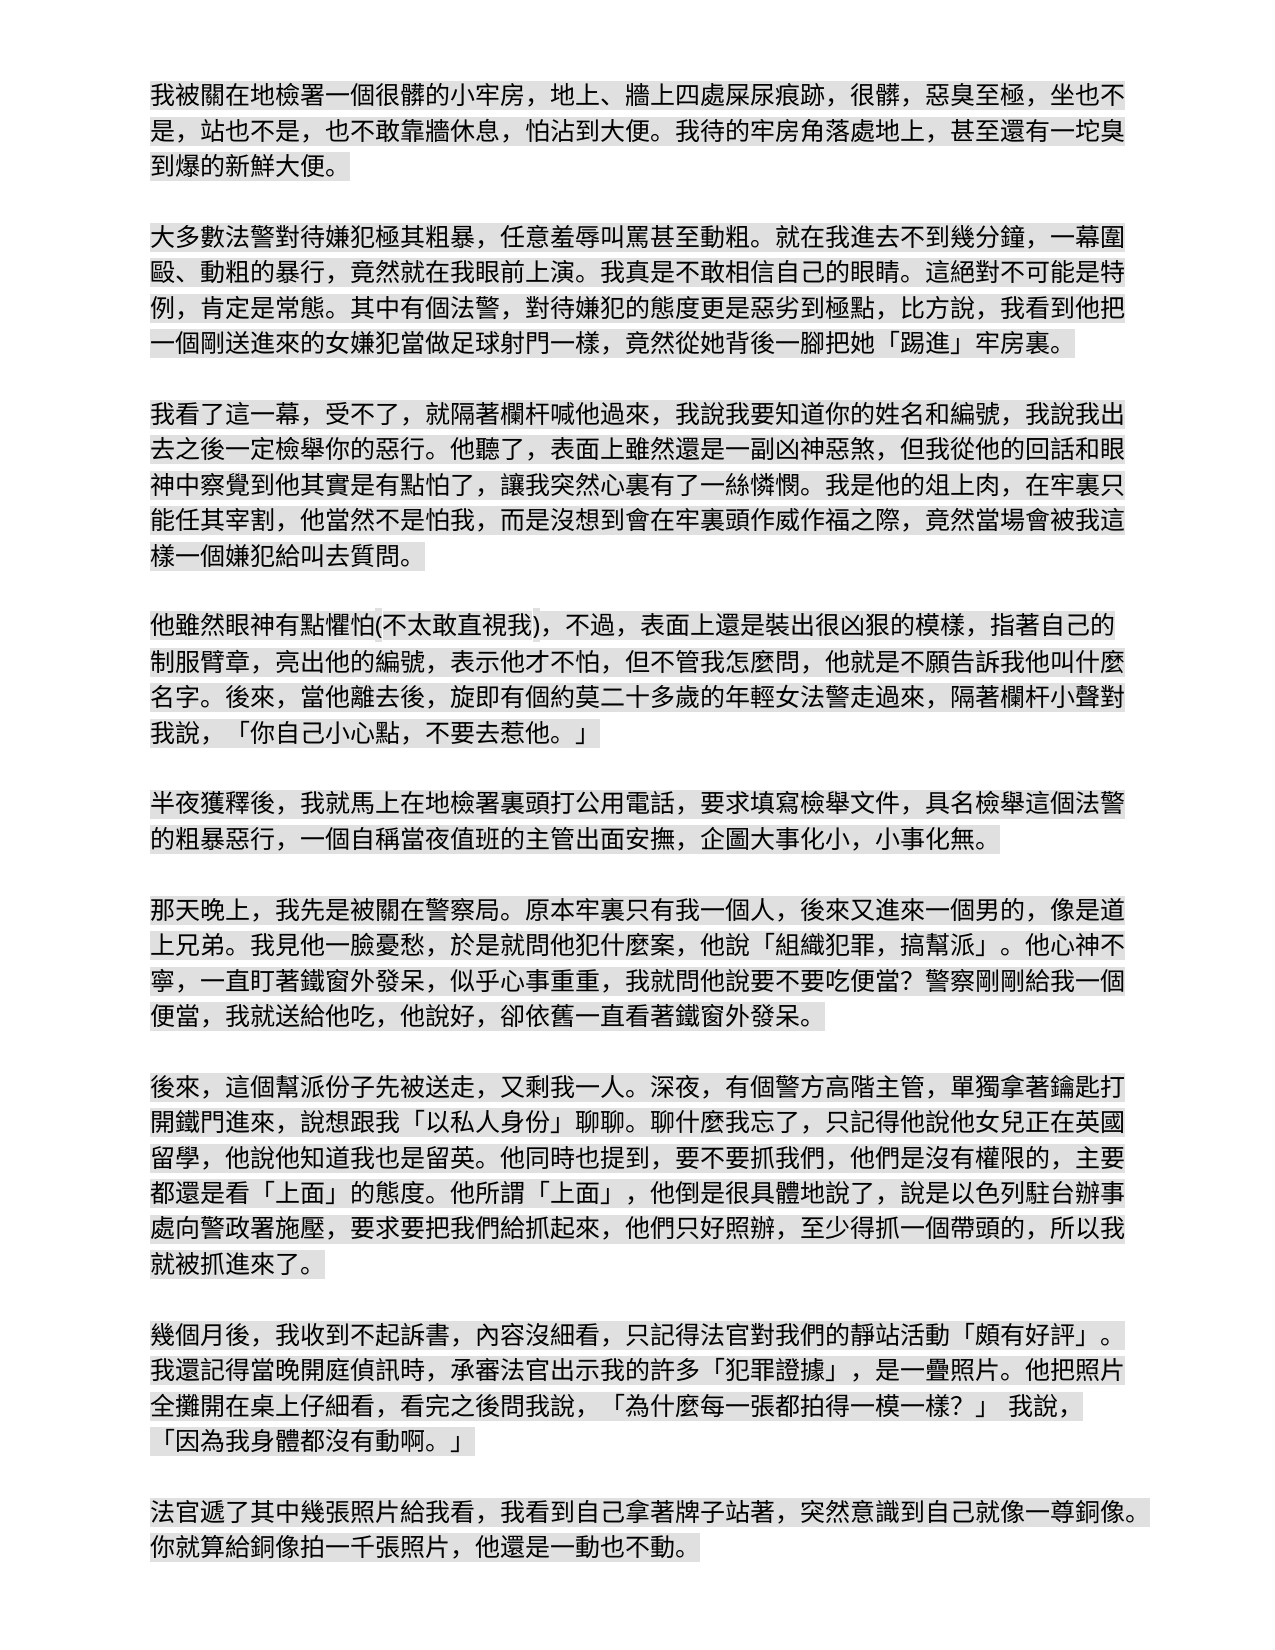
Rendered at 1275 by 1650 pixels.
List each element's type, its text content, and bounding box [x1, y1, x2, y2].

text 阿水律師，你講錯了，台灣並沒有去以色列和美國等駐台機構舉牌抗議的什麼「言論自由」或「表現自由」。這類駐台機構，因無邦交，其實都屬民間團體，而非什麼「大使館」，但是照樣被劃歸為集會遊行的禁制區。 台灣不但沒有對這些機構進行任何集會遊行的自由，當我們人數僅有一人或兩人，根本不符合集遊法「兩人以上」之基本要件時，哪怕你只是一個人舉著牌子呆站路旁，一樣有可能會被抓，其實就跟土匪擄人沒兩樣。抓或不抓，不是根據什麼法律，而是根據某種政治需要。 我們在美國和以色列的駐台機構都被警察抓過，有一次是在以色列，只有我一個人被逮捕，正確來說應該是說被綁架，連夜移送台北地檢署偵辦。據綁架我的警方之高層主管私下透露，不是他們樂意這麼做，而是以色列打電話給警政署，要求將我逮捕歸案，繩之以法。 另外，劉旭別對祖國太失望，台灣在內政方面，也許比大陸好一些或好上許多，但是種種違法亂紀荒腔走板的作法，依然還是常態。 我找到一些以前的文章，有一些已經被《立報》刪除，只剩標題，比方說「我的獄政考察（一）：當警察比歹徒還像歹徒」。我只找到（二）至（五），後面應該還有（六）至（十），一時找不到。 我把「我的獄政考察」（二）至（五）以及過去一兩則留言依時間順序貼在下面。 陳真 2020. 06. 08. ============ 陳真 2010.07.09. 剛回到家，一切無礙，謝謝各位。 「吃飽太閒快速瘦身法」相當管用，我的青蛙肚一下都沒了，特別是頭一天晚上「投宿」台北地檢署，一整晚斷水斷食 (誰說裏頭有水喝？有是有，不過卻是一個丟棄式塑膠杯由所有囚犯共同飲用，我寧渴勿濫不敢喝)。而且，由數名法警聯手不斷以一百分貝音量莫名其妙對你咆哮怒罵威脅恐嚇，甚至暗拳偷襲外加無影腿等等等，身心靈三管齊下，瘦身效果非常好！但有心臟病者最好還是不要輕易嚐試。 相對於在稍早前在警察局問筆錄之噓寒問暖，東一句陳教授，西一句陳醫師，地檢署的法警室卻顯然完全不把人當人看，百般虐待，肆無忌憚地違法。 我實在看不下去，於是隔著鐵窗，問一位法警尊姓大名。之所以問他名字是因為，此人彷彿急性重度躁症發作，狂暴怒吼踹門威脅，狂飆巨大音量之髒話。不斷怒罵囚犯。 即便是在精神病房，這樣的狂躁暴力行為恐怕也已經老早被醫護人員給五花大綁打上兩三管鎮靜劑了，但在台北地檢署卻似乎是常態。我實在分不清究竟是鐵窗內的囚犯還是鐵窗外這些所謂法警比較像歹徒。 這位身心狀況顯然不太穩定的法警先生，大概是不相信我會對他怎樣或能對他怎樣，所以當我問他姓名時，他雖不敢表明，但仍指著自己的臂章「編號xxx」(姑隱其編號)大聲怒罵回應，要我儘管放馬過來，說他沒在怕。 我「出獄」後第一分鐘，就是去櫃台找主管，當場跟他們索取投訴書。我說我要公開檢舉該署惡行，並指名其中一些人根本完全不適任。結果他們竟然告訴我說本署沒有任何申訴或檢舉管道。 其實這樣說也對，當警察比歹徒還像歹徒，當執法機關本身就是違法亂紀的巢穴時，你要向誰投訴或檢舉？ 幾分鐘後，我找到一位自稱是法警主管的人，我問他說：「你們以為嫌犯不是人嗎？你們沒有一點人權與法治觀念嗎？甚至竟然可以違反檢察官的諭令，私自扣押嫌犯，故意不讓他們交保！」 對方這位主管並沒有默然以對，竟然反而說「他們本來就是這樣啊」，還說「檢察官或法官通常都不知道我們 (法警)的實際執行交保狀況。」 在台北地檢署發呆時，我不禁想起被台大醫院連續十七次開具所謂「有生命危險故不宜出庭」的診斷書之扁嫂吳淑珍，她後來出庭更是由台大派出醫療團隊一路呵護備至。我們對高官巨賈也未免體貼得太窩囊了吧？但是，對一般平民百姓的生命或尊嚴或各項權利卻視如敝屣。 我曾在書上看過歐洲數百年前一些監獄或精神病院訴諸怒罵叫囂毆打甚至屎尿四溢餵人如餵狗的場景，當我待在台北地檢署時，不禁聯想，場面十分類似。 看到這樣一種拘留場景，心裏實在有說不出的悲傷，為何我的家鄉是這樣一種社會？為何社會發展之良善果實如此難以成長？究竟要多少歲月多少痛苦多少筆墨、青春與血淚才能灌溉出一片美麗森林？ 於是，當檢察官諭令法警解開我的手銬讓我交保候傳時，我說我拒絕交保，我不願花一毛錢保釋。檢察官聞言很訝異，表示不解，還說一萬元保釋金額已經夠低了。 重點是：這不是金額大小的問題。 數小時後，見我依然不走，於是深夜二度提訊，一直要問我為什麼，為什麼，為什麼拒絕交保？我給了檢察官一個庸俗答案。我說惡法非法，邪惡的法律不是法律，我說我對集會遊行法缺乏敬意，我不願意在這樣的罪名下為自己做任何辯護，更不用說交保。而且，你們就算放我出去，我還是會再去以色列辦事處前舉牌靜站。 但事實上，我拒絕交保的真正原因完全不是因為集遊法，而是因為一些我所無法清楚表達的心裏感受，肯定是跟監牢裏可悲的場景有關。這大概就像你沒辦法清楚表達你對親友的感情一樣。 幾個小時的長考：交保或不交保？的確讓我很為難。只要我同意交保，馬上可重見天日，可以好好喝點水吃點東西然後睡覺，但我若拒絕交保，便可能被收押，然後就不知道什麼時候才能出來了。只要關個一兩星期，我籌畫已久的新工作便可能永久失去，而且恐怕一時也不會有人敢雇用我了。 天人交戰的結果，良心終究還是獲勝了。再度開庭時，我心意已決，告訴檢察官說我決定不交保。 生命是這樣一種東西，你不可能什麼都要，至少會有些時候，你總得犧牲一些東西來成就某種果實，就像一種敬拜天地的祭品那樣。 ================== 陳真 2010.07.10. 警方偵訊中，問我過去有無其它案子？我說有，二十幾年前我曾有個叛亂案。警方還問我如何認識其他「群眾」等等一些怪問題，真不知道他們到底在想什麼。我說，沒有什麼「群眾」，參與者原本就都是好朋友。 其實，我一進偵訊室便表明「除了認罪之外，其它問題我都不願回答，何必浪費彼此的時間？」也因此，我的偵訊很快就結束。 偵訊完之後，我被關在一個小房間，關了大約兩小時，七點左右，兩位信義分局的刑警押我上車，來到總統府附近的台北地檢署，也許是因為知道我是醫生，一路上對我十分有禮。 來到地檢署門口，竟然有大批媒體記者守候在場。開車的刑警不敢停車而只好一直往前開，在附近兜圈子。我說別緊張啊，這些記者絕不會是衝著我來的，我又不是名人。(就算把我押赴刑場，也不會有記者來。) 兩位刑警半信半疑，但我說沒事沒事，不用擔心，這一大群記者絕對不是因為我而來。於是，刑警們本來似乎要把我從後門偷渡進去，後來就還是決定走前門。沒想到我們一下車，大批記者馬上衝過來，包圍著我，鎂光燈閃個不停。我當下心裏很納悶，難道是台大醫院為了營救我，把事情鬧大？不會吧？有那麼嚴重嗎？ 我當時根本不知道狀況，心裏想說記者愛拍就拍吧，於是我一路微笑慢慢往前走，就像好萊塢明星在走紅地毯那樣，好不容易走到大門口時，一位女記者在後方稍遠處開口大聲問說：「為什麼你要枉顧消防安全？為什麼要貪污？」我停下腳步回頭問說：「什麼消防安全？」「我什麼時候貪污？」 記者們統統愣住，沒有人回答。我接著說：「我看你們應該是拍錯人了？這不會是新聞現場直播吧？」 記者群中有人發出笑聲說：「 唉呀，拍錯人了啦。」我後來問刑警他們是想拍什麼案子？刑警說好像是一樁有關消防器材的弊案。 記者知道拍錯人了，馬上像潮水一樣迅即退去。 擺脫了烏龍記者，我隨即被押進一個傳出哀嚎與劇烈怒罵及毆打聲音的地下室，迅即從裏頭衝出一位法警，從刑警手上把我接過去，一路對我怒斥叫囂，就像精神病急性發作那樣，不知道他到底是在憤怒什麼，好像我連呼吸都會激怒他似的。 接著，我被押到一個櫃台前。櫃台後方站著一個更為凶惡的法警，滿臉橫肉，一副怒不可遏彷彿隨時要殺人打人那種感覺。他要我把身上的東西全交出來，包括手機也不能擁有，連褲腰帶也要拿下。我提出質疑，他便暴跳如雷，抓狂怒斥，好像隨時會氣死那種感覺。 我長期待在精神病房照顧病患，倒沒見過如此瘋狂的場所。我突然覺得自己不是被移送法辦，而比較像是被一群身心狀況極度不穩定的歹徒綁架，落入黑幫巢穴任人宰割。整個過程中，不斷傳來辱罵踹門的劇烈聲響。 而且，更荒謬的是，我都還沒收押，當時甚至連「被告」的身份都還稱不上，我只是個「嫌犯」，但我與外界通訊的自由竟然就此被完全剝奪。 當時，有位嫌犯似乎有自傷之虞且身體不適，被關在一間特製的「保護室」。法警問他話，他氣息奄奄答得不夠大聲，法警便立刻踹門怒罵大吼大叫要他大聲點。這樣一些人，情緒真的是異常不穩定，其身心狀況與人格其實都完全不適合擔任法警。他們身上要是配槍，我看隨時會鬧出人命。 後來，我跟四、五位看起來像是吸毒的嫌犯關在一起，角落地上還有著一團新鮮的大便，牢房非常悶熱骯髒，雖有空調設備，不過卻是裝飾用，也許長官視察時才會打開。 我在牢房入口處牆上看到 GAZA 字樣，想必是唐曙上回刻下的正氣歌。於是我也用硬幣在 GAZA 旁邊刻下我的名字：EMIR。 晚上八點多，開完偵查庭之後，諭令交保。我當庭表示拒絕。檢察官笑笑說：「你如果不想麻煩家人或朋友來幫你辦理交保，那你也可以自己具保，你就去樓上提款嘛，一樓也有提款機啊！」我說不是這樣，主要是我不願意支付這筆交保費用。 檢察官說，將來結案後錢就會還給你啊。我搖頭表示我還是不願意拿錢出來交保。檢察官說：交保一定要支付一筆錢啊！我說那我就不交保了。檢察官說：我很尊重你的理念，但我還是得依法行事。我說：我並不想為難你們，但我有我的想法。我不願交保。察官沒辦法，就要我回牢房再想一想，說我有四小時的時間可以考慮要不要上樓去提款自己辦交保或是請家人來辦也可以。 偵查庭之後，我跟一群被諭令交保的人關在另一個牢房裏。那牢房裏頭有個公用電話。問題是：你怎麼可能記得住每個親友的手機號碼？別人也根本無法連絡你，更無從知道你的下落。而且，你最好身上剛好帶著錢，否則連想打電話也沒錢跟法警買電話卡。我在裏面就買了兩張電話卡送給同房難友。 牢房裏頭，悶熱污濁的空氣與屎尿味及各種穢物，實在令人作嘔，很想離開這裏，已經兩天沒睡覺沒吃東西了，而且沒水喝很渴，但另一方面卻又覺得不該交保，於是我開始進行長考。 難友一個個離開，鄰房有位小女生的媽媽來得最快，不到半小時就拿錢來保人了。但有位中年難友，一直打電話請人帶七萬元來幫他交保，親朋好友卻統統拒絕，他氣得對著電話筒破口大罵對方冷血無情。 後來他絕望了，主動開口跟法警說：「你們找人來把我帶走吧！送我去北所 (台北看守所)，沒有人要帶錢來保我了，我就去坐牢吧！」另一位難友說：「對啦對啦，要認命啦，趕緊去跟阿扁當鄰居啦！」 到了十一點多，只剩我和另一位通緝犯還沒交保或收押。我問他為何被通緝？他說他在開計程車，離了婚，有一次不慎和一輛摩托車相撞，對方是個千金小姐，雖然只有兩公分的手背撕裂傷，但那千金小姐說這是「毀容」，需要皮膚整型，要求賠償五萬元。 司機說他頂多只付得起兩萬元，其中一萬元給現金，另一萬元則要求分期付款。千金小姐不接受，於是就告他「過失傷害」。司機說他因為不住在戶籍地，沒接到傳票，兩次開庭不到就被通緝。他說這真是很小題大作，說是警方在「拼業績」。而且，警方不是直接逮捕他到案，而是騙說他的證件被歹徒冒用，要求他前來警局「協助查案」，沒想到他一走進警局就被抓，方才知道自己竟然是通緝犯。 他被諭令一萬元交保，但他說他從無前科，一生奉公守法，今天之所以會落到通緝犯的下場，就是因為沒錢。他說，他去哪生出一萬元來交保？不過，他顯然很擔心若籌不出一萬元之後很可能會被收押，他說他的計程車還停在路邊，若只吃牢飯往後日子會更難過。 後來，我就說那我去提款保你出去好了，一萬元就等你很有錢之後再還我或不還也沒關係。他很高興，一直強調說他一定會還。我說還不還都沒關係。 於是，我就跟一位看起來最友善大約二十多歲的女法警說我要到樓上提款，沒想到她說不行。我說怎麼不行？剛才檢察官不是一直叫我到樓上提款機提款？我只是要提款讓別人交保為何不行？ 女法警說：「我相信你是好心，但我就是不能讓你上去提款。」我問她為什麼？我說檢察官不是說我們都可以到樓上提款？這時候，那位情緒非常不穩的法警突然像發狂的猛獸一般從角落衝出來，不斷以超高分貝怒罵說「不要一直拿檢察官來壓我！聽到沒有？要不要我把這句話再說一遍？要不要我把這句話再說一遍？聽到沒有？聽到沒有？懂了嗎？」 似乎我若再多說一句他就要動手打人或開槍殺我那種感覺,，真是非常病態。 女法警站在一旁，從眼神上看來，似乎是站在我這邊，但她不敢多說什麼。我跟她說：「檢察官說的那些話，妳當時不也在場都有聽到？怎麼法警竟然可以違反檢察官的諭令而不准我們提款？」女法警說：「我們向來都是這樣做的。人手不足嘛，怕人犯逃走。我知道你不會逃走，但我還是沒辦法幫你。」 可是，誰會為一萬元保釋金逃獄而成為通緝犯或逃走時冒著被打傷或打死的風險？所謂人手不足純粹胡扯。那幾位情緒不穩的暴力法警，閒閒地沒事到處莫名其妙怒罵，哪有人手不足的問題？而且，哪有因為人手不足就擅自推翻檢察官的裁決，硬要把被告給拘留或使之因此被收押的道理？ 我努力想幫這位因為少付了三萬元賠償金的通緝犯交保，但仍然沒辦法。那位編號xxx的混蛋法警顯然認為他比檢察官還大，可以任意為所欲為。 這就是台北地檢署！平常電視上看到什麼發言人，總是講得一副有模有樣好像很文明的樣子，但事實上完完全全不是這樣。除非你是有權有勢者，否則來到這裏其實就等於落入黑幫手裏差不多，頓時完全喪失做為一個人應有的各種基本人權與尊嚴，完全任人宰割任人糟蹋。 至於開庭時一路戴手銬，那只是很小兒科的問題，相較於其它惡行，根本不值得一提了。 後來，檢察官(或法官我也搞不清楚？) 再度找我去談為什麼要拒絕交保？為什麼要抗議以色列？我順便幫他講授了一點以巴問題的普通常識。之後，我又被送回牢房等待。 十二點多，檢察官同意讓我和那位通緝犯統統無保釋放。那位編號XXX的混蛋法警又過來GGYY，我沒理他。 老實說，這樣一種自我創造的暴戾氛圍，法警們自己何嘗不也是個受害者？他們給別人也給自己創造了一個地獄。 不過，臨走時，那位唯一友善的女法警竟突然在我走過她身邊時低聲問說：「你明天不用上班嗎？」倒是讓我有點訝異，我遲疑了一會兒說我請了兩天假。此時，她終於露出正常人的笑容，甚至最後還跟我說了一句：「再見」。我沒來得及答腔，因為一時之間，我還以為是自己聽錯了，「再見」？ ================= 我的獄政考察（二）：衙門與黑幫 陳真 2010-07-19. 因為靜站抗議以色列長期封鎖迦薩及屠殺巴人行徑，我以首謀身分被捕。在一個文明國家，被警察逮捕理當就像被老師請去學校辦理註冊入學一樣，不該有什麼驚心動魄的場面。但在21世紀的台灣，人權喊得震天響，拘留偵訊過程卻窮凶惡極無法無天，與黑幫綁架無異，不但剝奪人權，而且為所欲為，宛如時光倒流回到衙門獄卒的年代。 《色戒》將來拍續集，我看不必花錢搭建，建議直接到台北地檢署取景即可；至於臨時演員更可由該署法警擔任，張牙舞爪面目猙獰，連化粧費都能省了。 為此，我打電話給北檢政風室，檢舉該署法警室之嚴重違法濫權。我提出三個問題。 第一，法警竟可否決檢察官的諭令交保，技術性變相拘留當事人；法警主管竟說這是常態。 第二，部份法警之情緒極度異常而失控，動輒辱罵叫囂威脅恐嚇，彷彿連呼吸都會激怒使之暴跳如雷。這樣的人不適任此一職務。 第三，當事人連被告身分都還談不上，竟然一進地檢署，手機及所有物品就全被沒收（且無提供沒收物品清單），完全無法與外界有任何聯繫。一直到可以交保時才移到另一間有公用電話的交保室。但這時候你若身上沒零錢或你記不住各項電話號碼，那你還是一樣無法與外界有任何聯繫，別人更無從知道你的下落。 政風室表示驚訝，說要進行調查。但我對此一「驚訝」倒是很驚訝，因為這顯然是長久以來的作風慣例，難道他們從來一無所悉？司法改革基金會也表示驚訝說怎麼可能不讓你使用手機？我說不是不讓「我」使用，而是所有人一進大門就馬上被沒收手機及身上所有物品，包括紙筆都不准擁有，連皮帶都被搜身收走，你必須兩手戴著手銬，同時得小心褲子隨時會掉下來。 我還向監察院提出陳情，寫信給檢察總長及馬英九。我對各單位之回覆表示「驚訝」真是覺得很驚訝，因為這顯然是一套早已行之多年的既定流程，包括搜身及沒收手機和一切物品，包括威嚇怒罵或技術性變相拘留（等於是綁架）等等等；特別是變相禁止與外界聯繫一事，更是一套固定的違法流程。 我當時手機被沒收，無法蒐證，否則各位如果聽到或看到那種武打場面，你會以為時光倒流回到衙門年代，種種侵害人權的作法與囂張程度，與黑幫綁架無異。這樣一些人，從法警到其主管，甚至北檢主任檢察官，都應負起行政與法律責任。某些法警之惡形惡狀及違法濫權，更應撤職查辦，繩之以法。 ======================== 我的獄政考察（三）：法律之前人人不平等 陳真 2010-07-26. 老唐不是賣牛肉麵，而是開計程車。他說他從沒想到有一天會變成通緝犯，甚至連自己被通緝都不知道。他說，警察就像詐騙集團一樣，打電話騙他說他的信用卡被歹徒冒用，請他有空時來警局一趟，協助辦案。他說，當他興沖沖到了警局，警方卻說他被逮捕了，連夜送到地檢署。「抓到」他之後，警察粉開心，因為抓到通緝犯對於警方業績及升遷是很「補」的。 老唐是外省人，台語卻很溜。他說他幾個月前與一輛摩托車擦撞，對方手背有兩公分撕裂傷，要求賠五萬。老唐說他只願賠兩萬，而且其中一萬須分期支付，因為他沒那麼多錢。對方不接受，於是告上法院。老唐說他很久沒回家，沒接到傳票，錯過開庭日僅三天，便被宣告通緝。一直到他被捕之後，才知道自己是通緝犯，本來還以為真的是來警局協助警方打擊不法。 跟老唐一樣，我也是一萬元諭令交保；差別在於我拒繳保釋金，堅持收押或無保釋放，而老唐則是無錢支付。他說他從無前科，循規蹈矩，之所以成為通緝犯就是因為沒錢賠償，哪來一萬元交保？一直拖到深夜，所有嫌犯都被收押或交保，只剩我們兩人枯坐牢房。我看他很擔心無錢交保而被收押，於是就說要替他繳保釋金。 他很高興，但沒想到法警竟說不行，說我不能給他錢。法律有這種規定嗎？法律有規定保釋金不能由親屬以外的人提供嗎？實在太離譜。這些法警，仗著你根本無從對他蒐證（因為身上物品全被沒收），簡直就是立地為王，當起土皇帝來了。 我連皮帶都被沒收，兩手銬著手銬，一直擔心褲子會掉下來。當我被塞入一個很髒的牆角被迫面壁思過等候開庭時，不禁想起溫柔體貼的台大醫院，連續17次開具所謂「有生命危險故不宜出庭」的診斷書給吳淑珍，後來出庭時台大更派出一整個醫療團隊一路呵護備至。我們對高官巨賈也未免溫柔體貼得太窩囊了，簡直可以說是「用舔的」那樣一種低姿態，但是對於一般平民百姓的生命尊嚴或各項權利卻視如敝屣。 法律之前，人人不平等；你有多少身價權勢，往往將決定你的判決後果與各項司法待遇。可悲的是，這樣一種人人不平等的現象，絕非某個法院或檢察署或某些法警的問題，而是一整個台灣社會的問題。 各位看倌看我的《獄政考察》，義憤填膺之餘，不妨捫心自問，自己是否真的平等對待眾生？是否真的抑強扶弱？還是也一樣遇弱則強，遇強則舔？甘地說得對：「你希望世界怎麼改變，你就必須先怎麼改變自己。」 =============== 我的獄政考察（四）：監獄是社會的縮影 陳真 2010-08-02. 「人球」邱小妹事件發生時，一片撻伐，幾位醫師被妖魔化，一如這個嗜血社會向來面對事件之習性：首先，故做訝異狀；明明積弊已深，眾人卻彷彿從未聽聞。訝異之後則表痛心疾首，彷彿人人清廉單純，難以理解其惡。接著當然就是檢討改進，把一切問題歸咎於「少數害群之馬」。一整套戲演下來差不多一兩星期，之後就彷彿沒這回事，一切又回歸天下太平。 為此我遠從英國寫了封越洋信給其中一位素昧平生、千夫所指的醫師，希望他能捱得住這些全然針對個人所進行的妖魔化。 最近法官收賄案亦是一例；先是社會大嘩，繼之檢討改進。但我免不了納悶：在這樣一種特權橫行有錢判生無錢判死的社會，一聊起天來，人人討厭特權，個個痛恨貪瀆，可當有機會特權加持，有機會沾滿油水飛黃騰達時，又有幾人真能拒絕甚至由衷厭惡？我看少之又少。 抗議以色列屠殺巴人之集遊法偵訊中，警方問我過去有無其它案子，我說二十幾年前我曾有個叛亂案，當時罪名之一是我公然主張以選票推翻政府。另外還一直問我如何認識其他「群眾」等等一些怪問題，真不知道他們在想什麼，我一概以微笑沉默做答。 偵訊完畢，拍照，建指紋檔，夜裡被移送台北地檢署，押進一個不斷傳出哀嚎怒吼與鬥毆踹門聲的地下室。兩位法警一路怒斥叫囂，彷彿隨時要失控，不知道他們是在憤怒什麼，似乎我連呼吸都會嚴重激怒他們。我頓時覺得自己不是被移送法辦，而是被一群身心狀況極不穩定的歹徒綁架，落入黑幫巢穴任人宰割。這樣一些人，情緒異常不穩，要是身上配槍，早晚會鬧出人命。 但我相信，當他們面對長官，想必笑容可掬。就如許多醫護人員總擺著一張臭臉，只要多問一句就不耐煩，可當他們面對「自己人」時卻甜美斯文。我經常帶親友就醫，刻意不提醫生身分，往往飽受窩囊氣。牢房也好，病房也罷，不過是社會縮影。掌權者不論權勢大小，往往趾高氣揚，動輒自我擴權百般刁難。 維根斯坦言語冷清，少有溫情，千萬著作更是如此，通篇符號與概念語言，無想無念。但他卻曾說過一句很「不」維根斯坦的話，經常縈繞我心。他說：「善意就是天意」、「在所有一切事物中，人與人之間的善意最能貼近我心。」善意或許不足以解決制度與文化問題，但善意可使一切痛苦變得可以忍受。人類文明如果有什麼值得令人眷戀的內涵，不會是船堅炮利或所謂快捷便利的物質成就，而是對待萬般生命的善意與憐憫。 =============== 我的獄政考察（五）：人權做為一種裝飾品 陳真 2010-08-09. 因為換工作，準備開業，最近面試了二、三十位護士，我問她們原有的工作單位有無虐待病患等情事，特別是精神病患或失智老人或智能不足兒童，更易受虐。應徵護士聽我這樣問，往往愣住，經過一番遲疑，然後點頭說有，包括各種體罰凌辱與性騷擾。我不相信醫院主管不知情，但卻往往不當一回事或甚至刻意隱瞞淡化。這時候，與其責怪第一線基層人員，不如請其主管負起責任。 囚犯也一樣，一旦落入衙門，便任人宰割。當我於深夜獲釋離開台北地檢署時，透過電話，當場找到一位自稱是「法警主管」；我跟他說：「為什麼你們的法警竟然認為自己無須聽檢察官的裁決而能任意決定要不要讓誰提款交保？」我還具體指控北檢某某法警之粗暴言行與任意公然辱罵威脅恐嚇等等惡形惡狀，我說：「你們怎麼這麼離譜？完全沒有半點人權概念！做為一個主管，你是失職的，是你應該負起責任。」該主管唯唯諾諾，說他們會調查。（自己調查自己？） 更荒謬的是，我既沒被收押，開庭偵察之前理應連被告身分都談不上，與外界通訊自由竟然就此被剝奪。一直到最後來到交保室，才終於有個公用電話。問題是，你怎麼可能記得住每位親友的手機號碼？別人更無法主動連絡你。而且，你最好身上剛好帶著錢，否則就算可交保，連公用電話也打不成。 等候開庭前，我跟幾位吸毒嫌犯關一起，角落還有著一團大便，非常悶熱骯髒。表面上有空調，卻是裝飾用，也許長官視察時才會打開使用。鐵窗外地上放一壺茶水，卻只有一個免洗茶杯供所有嫌犯共同使用。有位嫌犯似乎有自傷之虞且身體不適，被關在一間特製的「保護室」，法警問他話，他氣息奄奄答得不夠大聲，法警便立刻踹門怒罵，強逼他大聲、大聲、再大聲，藉此羞辱。 對於嫌犯交保，法警們則一再強調檢察官講歸講，法警室做歸做，顯然自以為比檢察官還大，可以任意拘留任意威脅怒罵。 這就是台北地檢署！平常你在電視上看到什麼發言人出來針對名人案子發言，總是講得一副有模有樣好像很文明的樣子，但事實上完完全全不是這樣。除非你有權有勢，否則來到這裡就等於落入黑幫手裡，頓時喪失做為一個人應有的各種基本人權，任人宰割任人糟蹋。 至於開庭前後一路戴著手銬並沒收褲腰帶一事，相較於其它惡行，只能說是小兒科。 台灣人喜歡講倫理講愛講人權，但講歸講，做歸做，離文明社會的理想狀況，恐怕還有千百光年之遙。 ============ 陳真 2017. 04.30 幾年前，巴勒網在以色列駐台辦事處靜站。有一次，我被抓，先送去警局拘留，做完筆錄，接著上銬移送台北地檢署偵訊，連夜開庭。最後，法官要我以一萬元交保候傳，我說我一毛錢也不付，我選擇繼續拘留。幾小時後的凌晨，法官重新做出決定，讓我無保釋放。 當我被送到地檢署時，幾名警察一路「護送」我走進去。那時都已經深夜十一、二點了，地檢署大門口竟然還圍著幾十名記者和攝影機。一見到我出現，記者們就像餓虎撲狼一樣衝了過來，鎂光閃爍，對我拍照拍個不停。我很納悶，我既不是公眾人物，也不是什麼江洋大盜，記者怎麼會對我感興趣？我心裏想，會不會是台大知道我被捕的消息，怕我沒法回去上班看門診，所以派人來救我？心裏頗感欣慰。結果不是，原來是認錯人了。 一堆記者擋住去路，搶著發問，有人問我說：「你知不知道自己錯了？」我微笑不語。還有一個把麥克風堵到我面前問說：「你不覺得可恥嗎？有沒有什麼話要對大家說？」我還是微笑不語，一概當做耳邊風。直到有位記者問說：「你為什麼要貪污？」我才停下腳步，回頭問說：「我什麼時候貪污？」 他說：「那你是為什麼被逮捕？」我說，「因為我在以色列辦事處靜站啊。」 這下換記者們納悶了，有一個義憤填膺地大聲喊說：「那你採購消防器材為什麼要污錢？」。我說，「你們認錯人了啦。」他們說：「署長！署長，您不是消防署署長嗎？」我說我不是啦。於是大家都笑了，整個鎂光閃閃竟然瞬間熄滅。我問說，「你們拍這麼多，電視上不會直接播出吧？」他們說，「不會播啦，這不是同步播出，等一下馬上就刪掉了啦。」 我被關在地檢署一個很髒的小牢房，地上、牆上四處屎尿痕跡，很髒，惡臭至極，坐也不是，站也不是，也不敢靠牆休息，怕沾到大便。我待的牢房角落處地上，甚至還有一坨臭到爆的新鮮大便。 大多數法警對待嫌犯極其粗暴，任意羞辱叫罵甚至動粗。就在我進去不到幾分鐘，一幕圍毆、動粗的暴行，竟然就在我眼前上演。我真是不敢相信自己的眼睛。這絕對不可能是特例，肯定是常態。其中有個法警，對待嫌犯的態度更是惡劣到極點，比方說，我看到他把一個剛送進來的女嫌犯當做足球射門一樣，竟然從她背後一腳把她「踢進」牢房裏。 我看了這一幕，受不了，就隔著欄杆喊他過來，我說我要知道你的姓名和編號，我說我出去之後一定檢舉你的惡行。他聽了，表面上雖然還是一副凶神惡煞，但我從他的回話和眼神中察覺到他其實是有點怕了，讓我突然心裏有了一絲憐憫。我是他的俎上肉，在牢裏只能任其宰割，他當然不是怕我，而是沒想到會在牢裏頭作威作福之際，竟然當場會被我這樣一個嫌犯給叫去質問。 他雖然眼神有點懼怕(不太敢直視我)，不過，表面上還是裝出很凶狠的模樣，指著自己的制服臂章，亮出他的編號，表示他才不怕，但不管我怎麼問，他就是不願告訴我他叫什麼名字。後來，當他離去後，旋即有個約莫二十多歲的年輕女法警走過來，隔著欄杆小聲對我說，「你自己小心點，不要去惹他。」 半夜獲釋後，我就馬上在地檢署裏頭打公用電話，要求填寫檢舉文件，具名檢舉這個法警的粗暴惡行，一個自稱當夜值班的主管出面安撫，企圖大事化小，小事化無。 那天晚上，我先是被關在警察局。原本牢裏只有我一個人，後來又進來一個男的，像是道上兄弟。我見他一臉憂愁，於是就問他犯什麼案，他說「組織犯罪，搞幫派」。他心神不寧，一直盯著鐵窗外發呆，似乎心事重重，我就問他說要不要吃便當？警察剛剛給我一個便當，我就送給他吃，他說好，卻依舊一直看著鐵窗外發呆。 後來，這個幫派份子先被送走，又剩我一人。深夜，有個警方高階主管，單獨拿著鑰匙打開鐵門進來，說想跟我「以私人身份」聊聊。聊什麼我忘了，只記得他說他女兒正在英國留學，他說他知道我也是留英。他同時也提到，要不要抓我們，他們是沒有權限的，主要都還是看「上面」的態度。他所謂「上面」，他倒是很具體地說了，說是以色列駐台辦事處向警政署施壓，要求要把我們給抓起來，他們只好照辦，至少得抓一個帶頭的，所以我就被抓進來了。 幾個月後，我收到不起訴書，內容沒細看，只記得法官對我們的靜站活動「頗有好評」。我還記得當晚開庭偵訊時，承審法官出示我的許多「犯罪證據」，是一疊照片。他把照片全攤開在桌上仔細看，看完之後問我說，「為什麼每一張都拍得一模一樣？」 我說，「因為我身體都沒有動啊。」 法官遞了其中幾張照片給我看，我看到自己拿著牌子站著，突然意識到自己就像一尊銅像。你就算給銅像拍一千張照片，他還是一動也不動。 我被無保釋放，正要離開牢房時，那個年輕女法警，突然問了我一句：「你明天不用上班嗎？」我被這突如其來的一問給嚇了一跳。 後來，我寫了一些文章，好像就叫做「我的獄政考察」之類，登在《立報》，不過只登了其中五、六篇，後面還有一堆，我就沒登了，但我都有寄給相關司法單位，同時也寄到總統府，寄給號稱關心獄中人權的馬英九，收到的回應卻全是官樣文章，或故做驚訝狀，或說要徹查，結果是查個屁。 這鬼島，人權口號滿天飛，其實全是放屁，所謂人權，只是屬於名人或政治人物的一種特權，一般人是享受不到的。而且，越是脆弱 (例如女性或老年人或病人)、越是地位微小的個人，所遭受的待遇就越慘。 比方說，我有許多精神病人，只不過因為一點點小案子，例如因為精神或智能問題，隨手拿了隔壁鄰居放在家門口外面地上的一瓶羊奶喝，或是偷了人家農田上一顆西瓜，就被以竊盜罪甚至強盜罪抓去關，甚至還被刑求，藉此栽贓更多案子。我有一位病患，被警察打得膝蓋都碎了。 每次想到這些活生生、甚至就在眼前不斷發生的事，我心裏就有恨，思緒難平。人們的眼光似乎永遠只關注那些所謂的名人或權勢者，對於弱者卻根本不屑一顧。 [150, 75, 1125, 1562]
